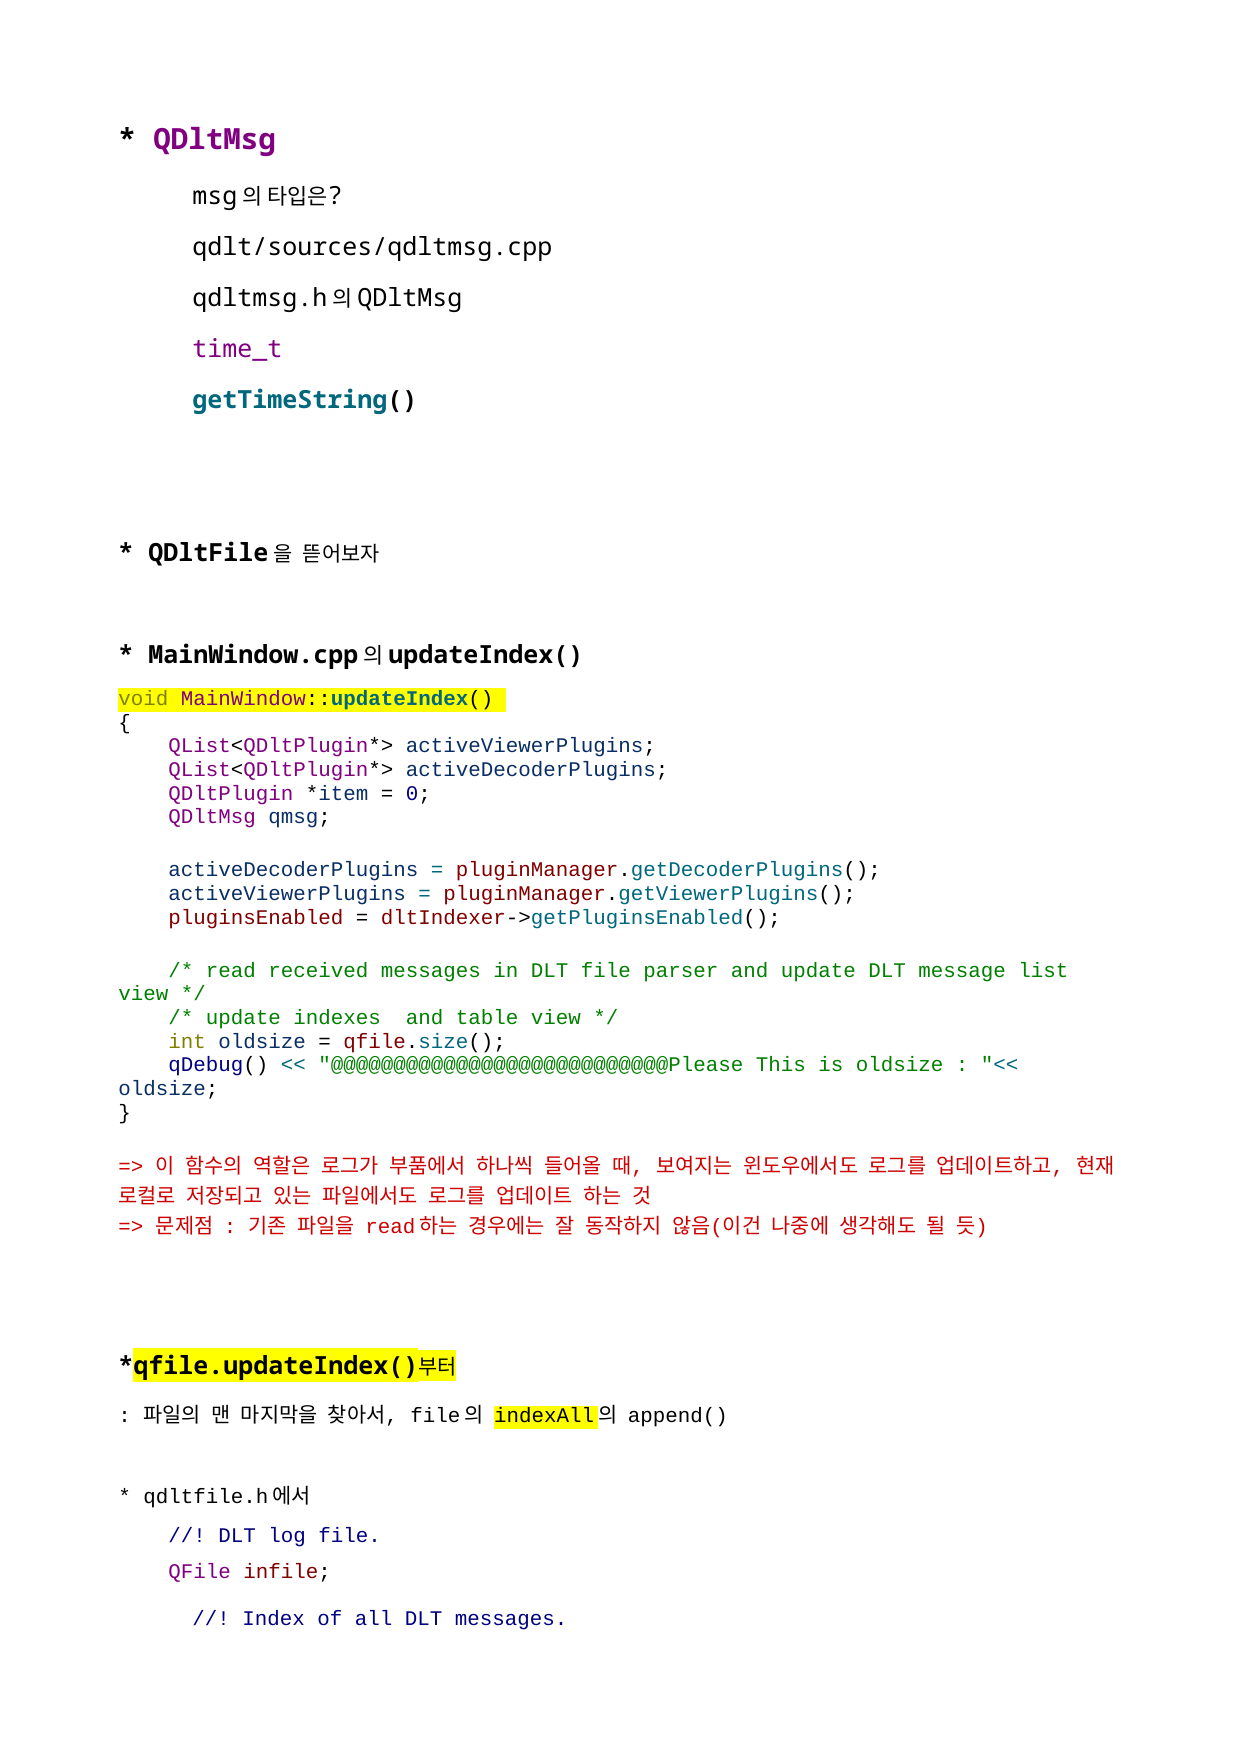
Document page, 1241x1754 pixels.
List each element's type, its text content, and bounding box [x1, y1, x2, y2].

text 어어어어어엉ㅇ어엉어어엉 [118, 1294, 1122, 1324]
text * qdltfile.h에서 [118, 1480, 1122, 1510]
text msg의 타입은? [192, 178, 1122, 212]
text * QDltFile을 뜯어보자 [118, 535, 1122, 569]
text QList<QDltPlugin*> activeDecoderPlugins; [118, 759, 1122, 783]
text void MainWindow::updateIndex() [118, 688, 1122, 712]
text 여기다 여기 ㅠㅠㅠㅠㅠㅠㅠㅠㅠㅠㅠㅠㅠ유어어어 행복해 ㅜㅜ [118, 1240, 1122, 1270]
text time_t [192, 331, 1122, 365]
text => 이 함수의 역할은 로그가 부품에서 하나씩 들어올 때, 보여지는 윈도우에서도 로그를 업데이트하고, 현재 로컬로 저장되고 있는 파일에서도 로그를 업데이트 하는 것 [118, 1149, 1122, 1209]
text => 문제점 : 기존 파일을 read하는 경우에는 잘 동작하지 않음(이건 나중에 생각해도 될 듯) [118, 1209, 1122, 1240]
text activeDecoderPlugins = pluginManager.getDecoderPlugins(); [118, 859, 1122, 883]
text getTimeString() [192, 382, 1122, 416]
text //! DLT log file. [118, 1525, 1122, 1549]
text qdltmsg.h의 QDltMsg [192, 280, 1122, 314]
text * QDltMsg [118, 118, 1122, 158]
text activeViewerPlugins = pluginManager.getViewerPlugins(); [118, 883, 1122, 907]
text QDltPlugin *item = 0; [118, 783, 1122, 806]
text //! Index of all DLT messages. [118, 1608, 1122, 1632]
text } [118, 1102, 1122, 1125]
text /* read received messages in DLT file parser and update DLT message list view */ [118, 960, 1122, 1007]
text QFile infile; [118, 1561, 1122, 1584]
text *qfile.updateIndex()부터 [118, 1348, 1122, 1382]
text * MainWindow.cpp의 updateIndex() [118, 637, 1122, 671]
text QDltMsg qmsg; [118, 806, 1122, 830]
text /* update indexes and table view */ [118, 1007, 1122, 1031]
text qdlt/sources/qdltmsg.cpp [192, 229, 1122, 263]
text QList<QDltPlugin*> activeViewerPlugins; [118, 735, 1122, 759]
text { [118, 712, 1122, 735]
text int oldsize = qfile.size(); [118, 1031, 1122, 1054]
text Thank you Jesus!!! [118, 1270, 1122, 1294]
text qDebug() << "@@@@@@@@@@@@@@@@@@@@@@@@@@@Please This is oldsize : "<< oldsize; [118, 1054, 1122, 1102]
text : 파일의 맨 마지막을 찾아서, file의 indexAll의 append() [118, 1399, 1122, 1429]
text pluginsEnabled = dltIndexer->getPluginsEnabled(); [118, 907, 1122, 930]
